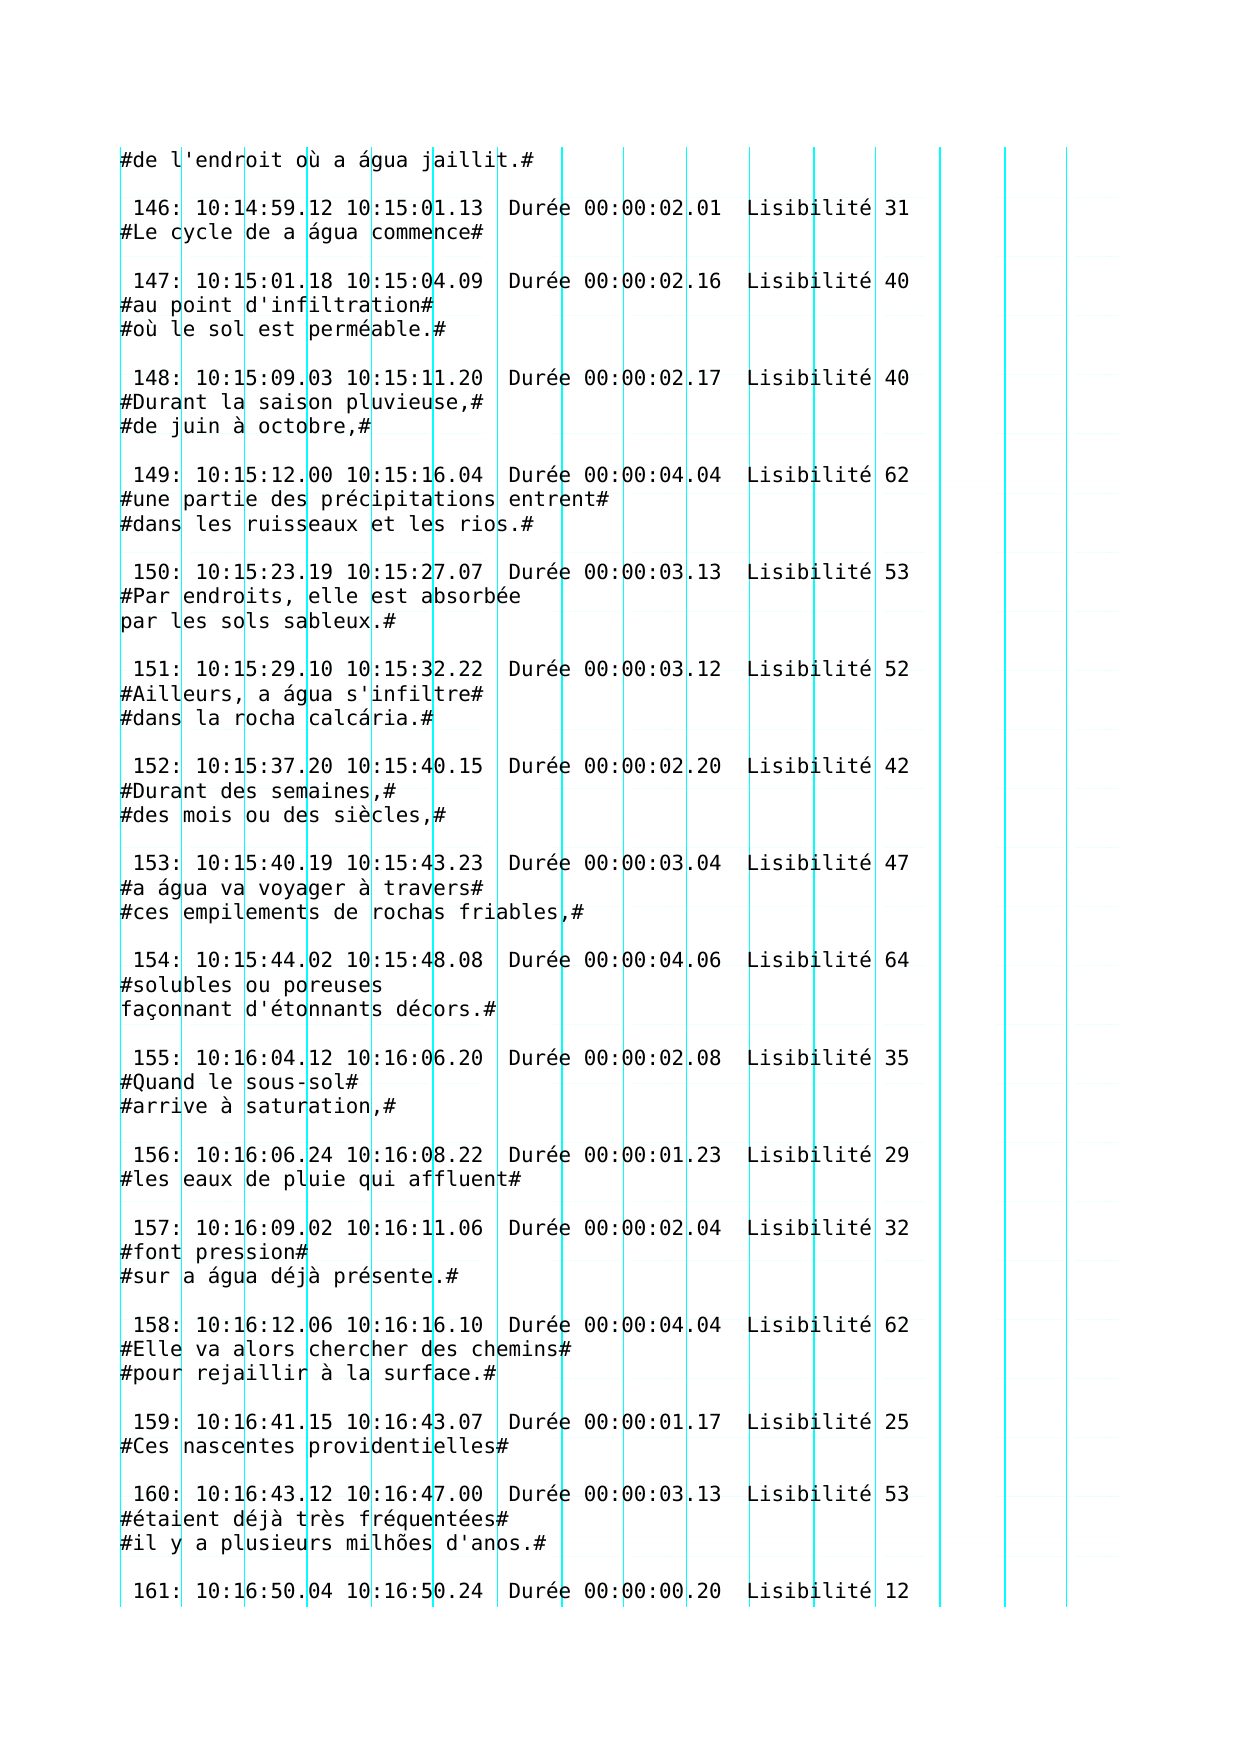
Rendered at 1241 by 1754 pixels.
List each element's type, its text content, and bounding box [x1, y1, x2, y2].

text 151: 10:15:29.10 10:15:32.22 Durée 00:00:03.12 Lisibilité 52 [120, 657, 1120, 682]
text 154: 10:15:44.02 10:15:48.08 Durée 00:00:04.06 Lisibilité 64 [120, 948, 1120, 973]
text #au point d'infiltration# [120, 293, 1120, 317]
text 149: 10:15:12.00 10:15:16.04 Durée 00:00:04.04 Lisibilité 62 [120, 463, 1120, 487]
text #Ailleurs, a água s'infiltre# [120, 682, 1120, 706]
text 156: 10:16:06.24 10:16:08.22 Durée 00:00:01.23 Lisibilité 29 [120, 1143, 1120, 1167]
text #Durant la saison pluvieuse,# [120, 390, 1120, 414]
text #pour rejaillir à la surface.# [120, 1361, 1120, 1385]
text par les sols sableux.# [120, 609, 1120, 633]
text 148: 10:15:09.03 10:15:11.20 Durée 00:00:02.17 Lisibilité 40 [120, 366, 1120, 390]
text façonnant d'étonnants décors.# [120, 997, 1120, 1021]
text 147: 10:15:01.18 10:15:04.09 Durée 00:00:02.16 Lisibilité 40 [120, 269, 1120, 293]
text #font pression# [120, 1240, 1120, 1264]
text #Quand le sous-sol# [120, 1070, 1120, 1094]
text #de juin à octobre,# [120, 414, 1120, 439]
text 155: 10:16:04.12 10:16:06.20 Durée 00:00:02.08 Lisibilité 35 [120, 1046, 1120, 1070]
picture [119, 147, 1121, 1607]
text #Le cycle de a água commence# [120, 220, 1120, 245]
text #a água va voyager à travers# [120, 876, 1120, 900]
text #sur a água déjà présente.# [120, 1264, 1120, 1288]
text #Par endroits, elle est absorbée [120, 584, 1120, 609]
text #Elle va alors chercher des chemins# [120, 1337, 1120, 1361]
text #arrive à saturation,# [120, 1094, 1120, 1118]
text #dans la rocha calcária.# [120, 706, 1120, 730]
text #étaient déjà très fréquentées# [120, 1507, 1120, 1531]
text #solubles ou poreuses [120, 973, 1120, 997]
text #Ces nascentes providentielles# [120, 1434, 1120, 1458]
text 150: 10:15:23.19 10:15:27.07 Durée 00:00:03.13 Lisibilité 53 [120, 560, 1120, 584]
text #Durant des semaines,# [120, 779, 1120, 803]
text 160: 10:16:43.12 10:16:47.00 Durée 00:00:03.13 Lisibilité 53 [120, 1482, 1120, 1507]
text 158: 10:16:12.06 10:16:16.10 Durée 00:00:04.04 Lisibilité 62 [120, 1313, 1120, 1337]
text #dans les ruisseaux et les rios.# [120, 512, 1120, 536]
text #il y a plusieurs milhões d'anos.# [120, 1531, 1120, 1555]
text 152: 10:15:37.20 10:15:40.15 Durée 00:00:02.20 Lisibilité 42 [120, 754, 1120, 779]
text 153: 10:15:40.19 10:15:43.23 Durée 00:00:03.04 Lisibilité 47 [120, 851, 1120, 876]
text 161: 10:16:50.04 10:16:50.24 Durée 00:00:00.20 Lisibilité 12 [120, 1579, 1120, 1604]
text 146: 10:14:59.12 10:15:01.13 Durée 00:00:02.01 Lisibilité 31 [120, 196, 1120, 220]
text 159: 10:16:41.15 10:16:43.07 Durée 00:00:01.17 Lisibilité 25 [120, 1410, 1120, 1434]
text #de l'endroit où a água jaillit.# [120, 148, 1120, 172]
text #ces empilements de rochas friables,# [120, 900, 1120, 924]
text #où le sol est perméable.# [120, 317, 1120, 342]
text #des mois ou des siècles,# [120, 803, 1120, 827]
text #une partie des précipitations entrent# [120, 487, 1120, 512]
text #les eaux de pluie qui affluent# [120, 1167, 1120, 1191]
text 157: 10:16:09.02 10:16:11.06 Durée 00:00:02.04 Lisibilité 32 [120, 1216, 1120, 1240]
